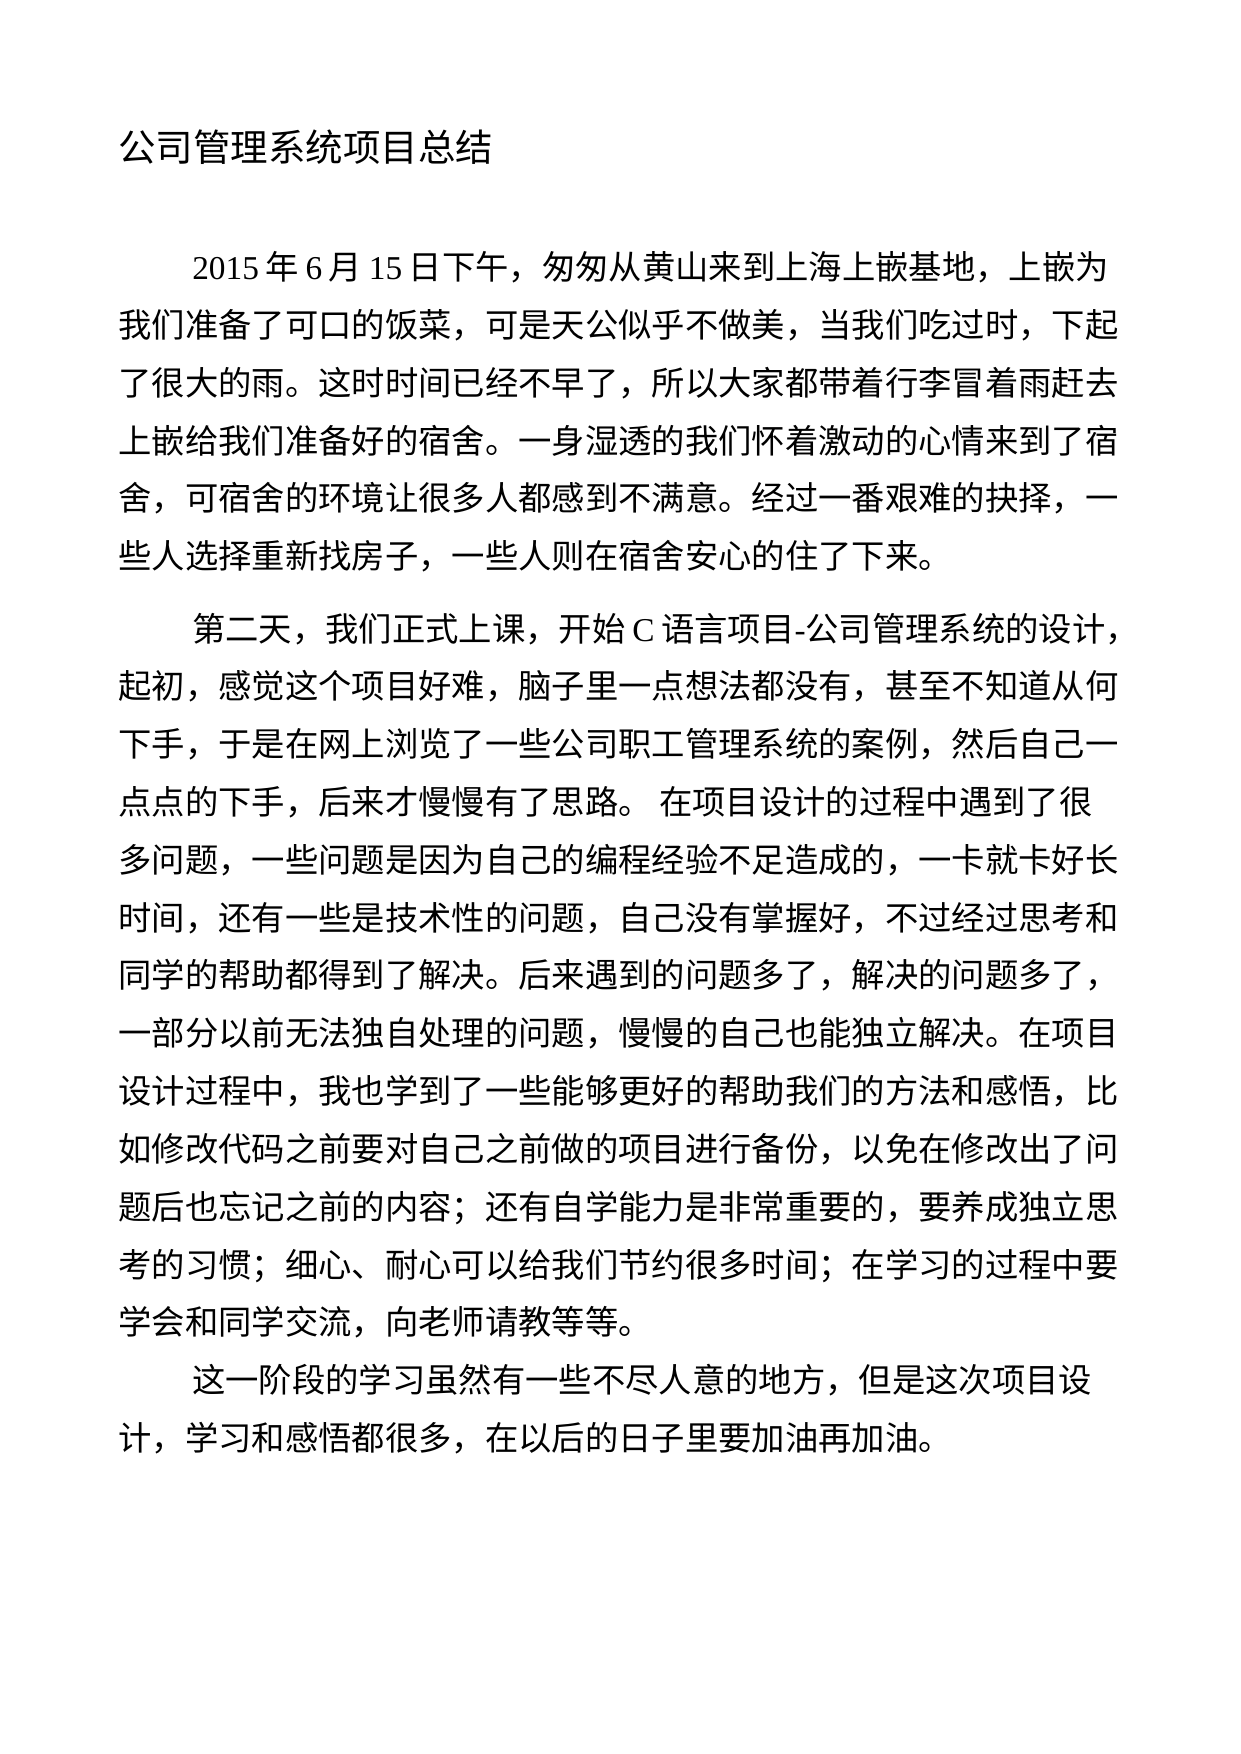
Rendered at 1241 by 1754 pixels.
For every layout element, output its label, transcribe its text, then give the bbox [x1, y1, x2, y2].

text 2015年6月15日下午，匆匆从黄山来到上海上嵌基地，上嵌为我们准备了可口的饭菜，可是天公似乎不做美，当我们吃过时，下起了很大的雨。这时时间已经不早了，所以大家都带着行李冒着雨赶去上嵌给我们准备好的宿舍。一身湿透的我们怀着激动的心情来到了宿舍，可宿舍的环境让很多人都感到不满意。经过一番艰难的抉择，一些人选择重新找房子，一些人则在宿舍安心的住了下来。 [118, 241, 1122, 578]
text 第二天，我们正式上课，开始C语言项目-公司管理系统的设计，起初，感觉这个项目好难，脑子里一点想法都没有，甚至不知道从何下手，于是在网上浏览了一些公司职工管理系统的案例，然后自己一点点的下手，后来才慢慢有了思路。 在项目设计的过程中遇到了很多问题，一些问题是因为自己的编程经验不足造成的，一卡就卡好长时间，还有一些是技术性的问题，自己没有掌握好，不过经过思考和同学的帮助都得到了解决。后来遇到的问题多了，解决的问题多了，一部分以前无法独自处理的问题，慢慢的自己也能独立解决。在项目设计过程中，我也学到了一些能够更好的帮助我们的方法和感悟，比如修改代码之前要对自己之前做的项目进行备份，以免在修改出了问题后也忘记之前的内容；还有自学能力是非常重要的，要养成独立思考的习惯；细心、耐心可以给我们节约很多时间；在学习的过程中要学会和同学交流，向老师请教等等。 这一阶段的学习虽然有一些不尽人意的地方，但是这次项目设计，学习和感悟都很多，在以后的日子里要加油再加油。 [118, 602, 1122, 1460]
text 公司管理系统项目总结 [118, 118, 1122, 172]
